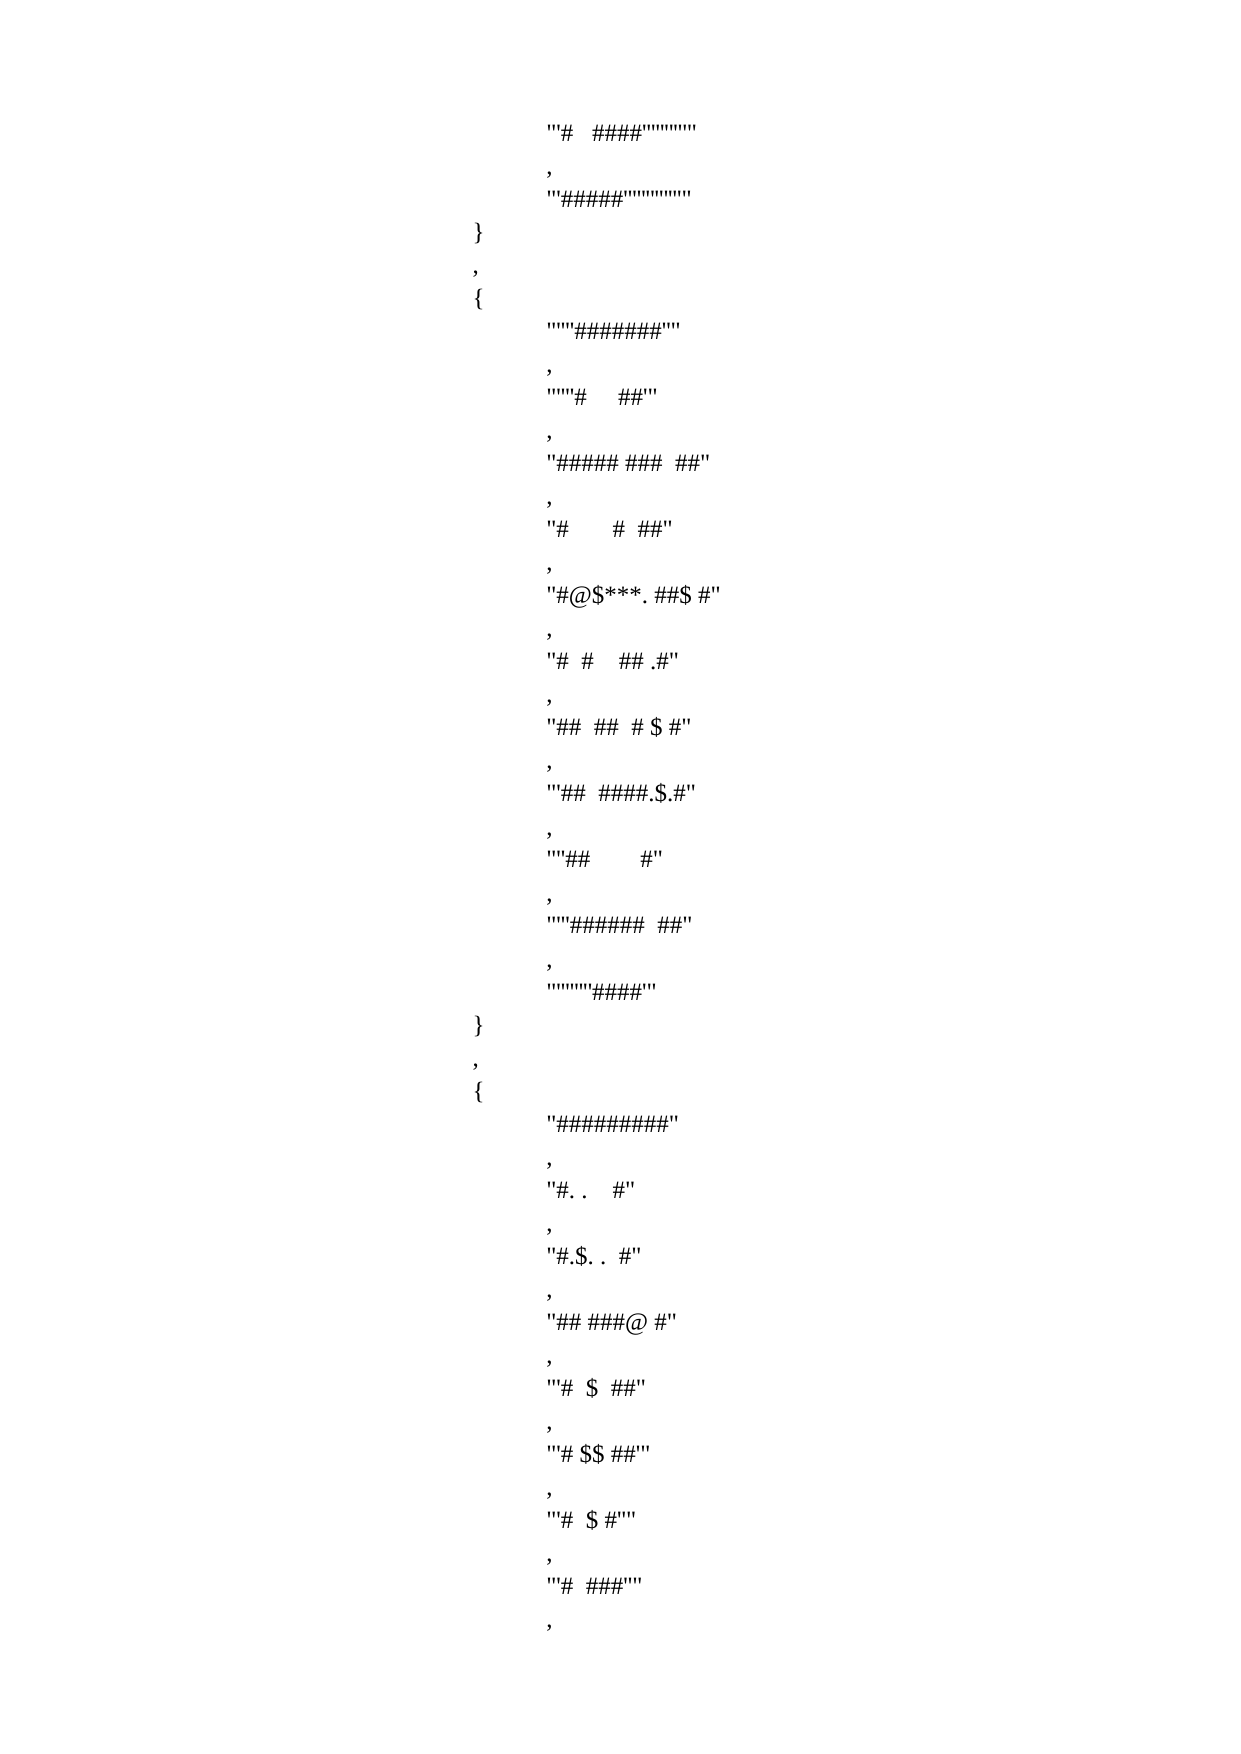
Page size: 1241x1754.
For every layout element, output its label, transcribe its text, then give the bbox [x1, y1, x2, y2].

text "#########" [177, 1109, 1152, 1137]
text , [177, 1538, 1152, 1567]
text , [177, 1472, 1152, 1501]
text "'# ####''''''''''" [177, 118, 1152, 147]
text , [177, 878, 1152, 906]
text "'#####'''''''''''''" [177, 184, 1152, 213]
text , [177, 415, 1152, 444]
text , [177, 613, 1152, 642]
text , [177, 944, 1152, 972]
text "''''# ##'" [177, 382, 1152, 411]
text , [177, 151, 1152, 180]
text "'# ###''" [177, 1571, 1152, 1600]
text , [177, 1274, 1152, 1303]
text , [177, 679, 1152, 708]
text "'# $ ##" [177, 1373, 1152, 1402]
text , [177, 481, 1152, 510]
text "## ###@ #" [177, 1307, 1152, 1336]
text "'''###### ##" [177, 911, 1152, 939]
text , [177, 250, 1152, 279]
text "''## #" [177, 844, 1152, 873]
text "''''''''####'" [177, 977, 1152, 1005]
text , [177, 349, 1152, 378]
text , [177, 1142, 1152, 1171]
text "#. . #" [177, 1175, 1152, 1203]
text "''''#######''" [177, 316, 1152, 345]
text "# # ## .#" [177, 646, 1152, 675]
text "# # ##" [177, 514, 1152, 543]
text "'# $$ ##'" [177, 1439, 1152, 1468]
text } [177, 217, 1152, 246]
text "## ## # $ #" [177, 712, 1152, 741]
text , [177, 1604, 1152, 1633]
text { [177, 283, 1152, 312]
text "#@$***. ##$ #" [177, 580, 1152, 609]
text , [177, 1406, 1152, 1435]
text { [177, 1076, 1152, 1104]
text , [177, 547, 1152, 576]
text , [177, 1340, 1152, 1369]
text , [177, 1043, 1152, 1071]
text "'## ####.$.#" [177, 778, 1152, 807]
text , [177, 812, 1152, 840]
text , [177, 1208, 1152, 1237]
text "#.$. . #" [177, 1241, 1152, 1269]
text "'# $ #''" [177, 1505, 1152, 1534]
text } [177, 1010, 1152, 1038]
text "##### ### ##" [177, 448, 1152, 477]
text , [177, 746, 1152, 774]
